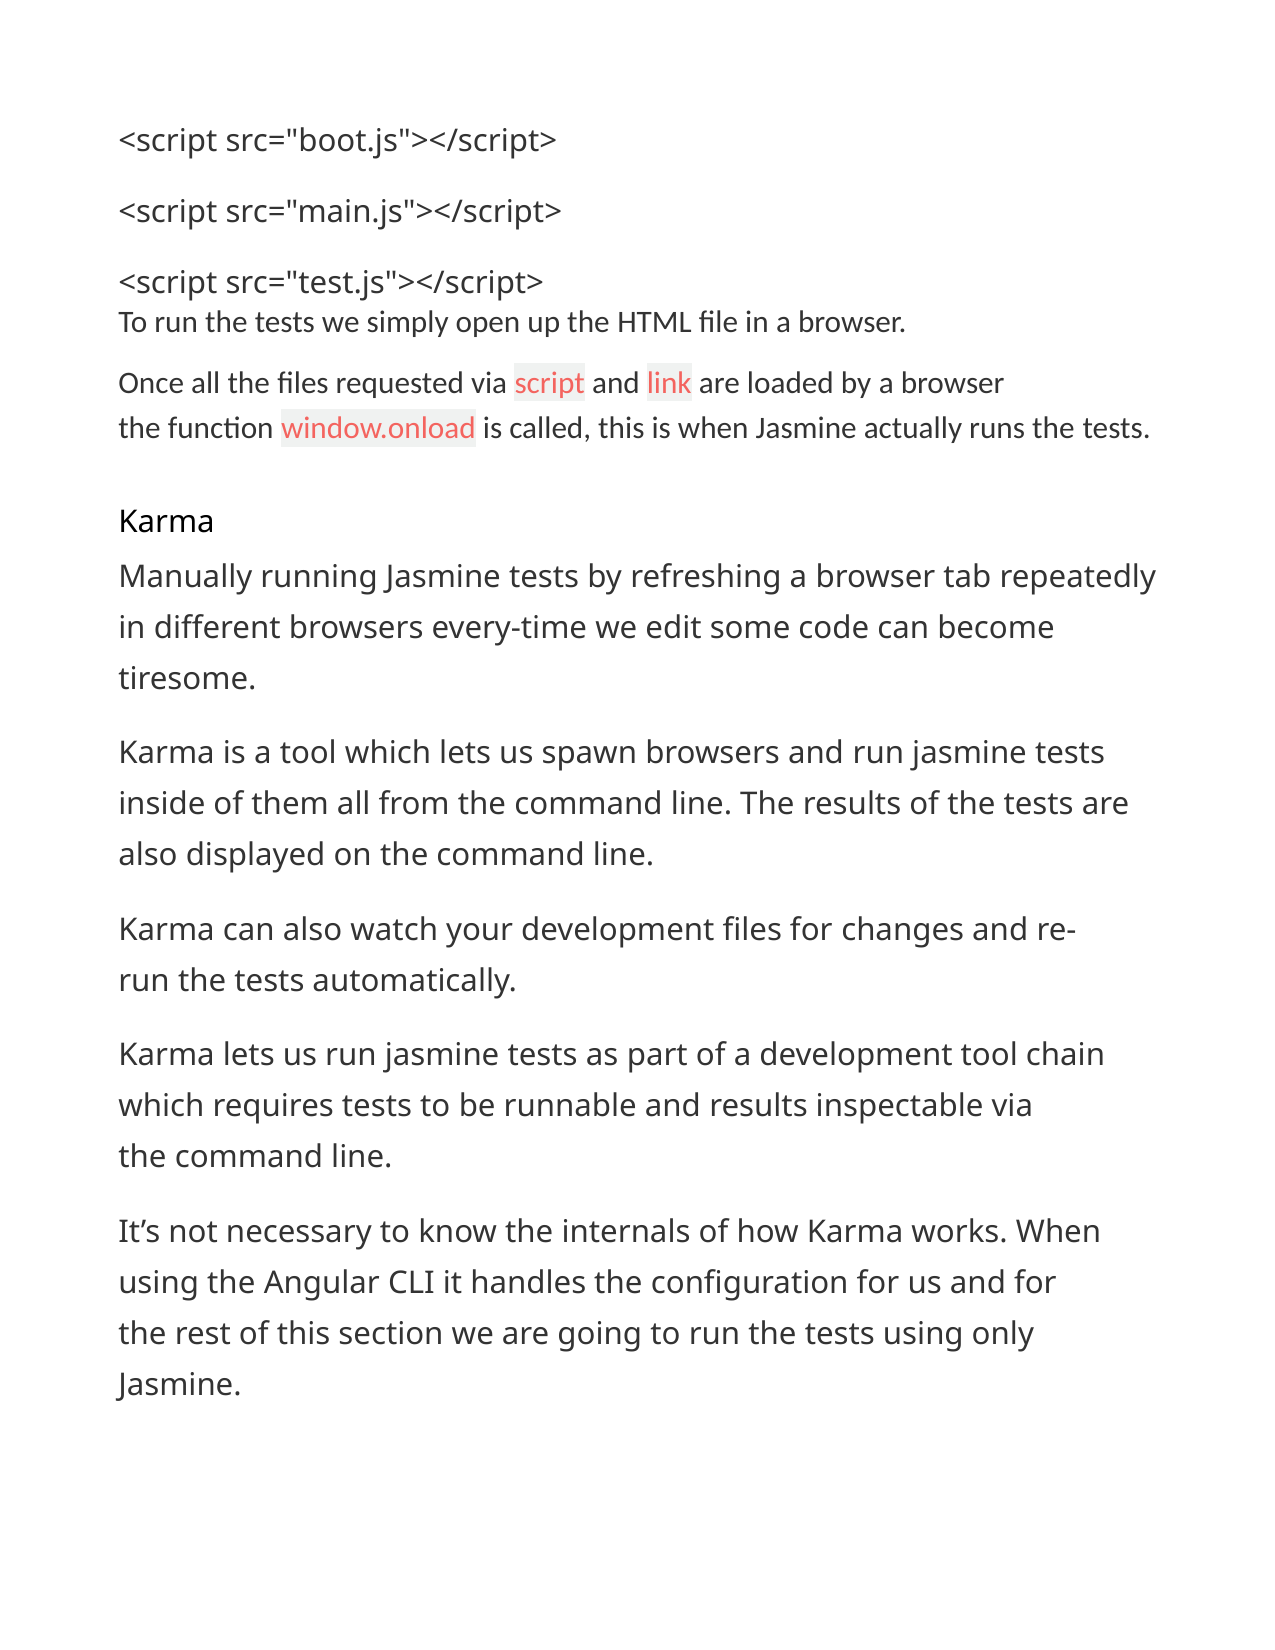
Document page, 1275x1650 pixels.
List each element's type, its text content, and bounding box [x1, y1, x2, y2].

text To run the tests we simply open up the HTML file in a browser. [118, 303, 1157, 341]
text It’s not necessary to know the internals of how Karma works. When using the Angular CLI it handles the configuration for us and for the rest of this section we are going to run the tests using only Jasmine. [118, 1209, 1157, 1405]
text <script src="main.js"></script> [118, 189, 1157, 232]
text Karma can also watch your development files for changes and re-run the tests automatically. [118, 907, 1157, 1001]
text <script src="boot.js"></script> [118, 118, 1157, 161]
text Karma lets us run jasmine tests as part of a development tool chain which requires tests to be runnable and results inspectable via the command line. [118, 1032, 1157, 1177]
text Karma is a tool which lets us spawn browsers and run jasmine tests inside of them all from the command line. The results of the tests are also displayed on the command line. [118, 730, 1157, 875]
text <script src="test.js"></script> [118, 260, 1157, 303]
text Manually running Jasmine tests by refreshing a browser tab repeatedly in different browsers every-time we edit some code can become tiresome. [118, 554, 1157, 698]
text Once all the files requested via script and link are loaded by a browser the function window.onload is called, this is when Jasmine actually runs the tests. [118, 363, 1157, 447]
subtitle Karma [118, 499, 1157, 541]
